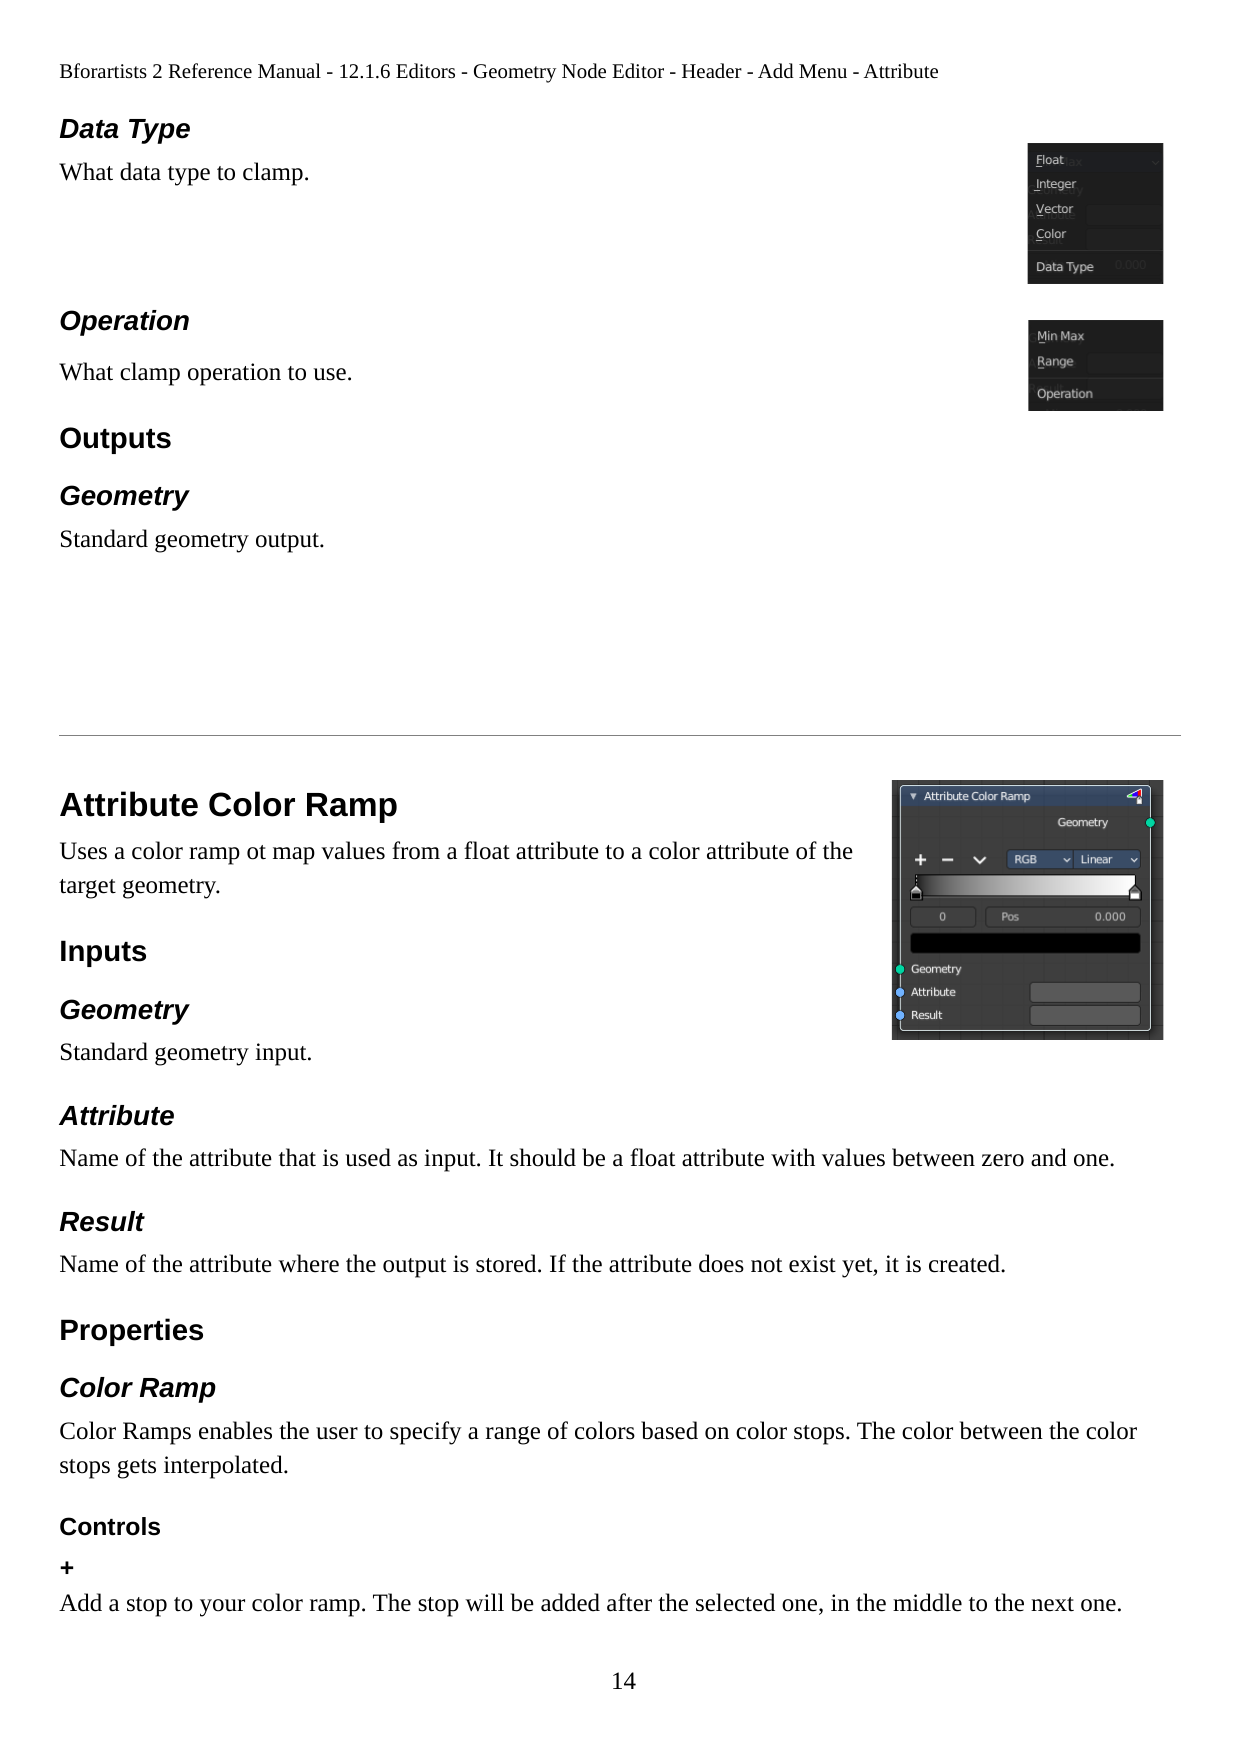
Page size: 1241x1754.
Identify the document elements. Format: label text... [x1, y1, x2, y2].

subtitle Geometry [59, 993, 891, 1025]
text Uses a color ramp ot map values from a float attribute to a color attribute of the target geometry. [59, 836, 891, 899]
subtitle [1164, 785, 1181, 824]
subtitle + [59, 1553, 1181, 1582]
subtitle Attribute Color Ramp [59, 785, 891, 824]
text Standard geometry output. [59, 524, 1181, 552]
text Operation [59, 304, 1181, 336]
text What data type to clamp. [59, 157, 1027, 186]
text Name of the attribute where the output is stored. If the attribute does not exist yet, it is created. [59, 1249, 1181, 1278]
subtitle Properties [59, 1313, 1181, 1347]
text Name of the attribute that is used as input. It should be a float attribute with values between zero and one. [59, 1143, 1181, 1172]
subtitle Data Type [59, 113, 1181, 144]
subtitle Result [59, 1205, 1181, 1237]
subtitle [1164, 934, 1181, 968]
subtitle Inputs [59, 934, 891, 968]
text [1164, 157, 1181, 186]
picture [1028, 320, 1164, 411]
text Add a stop to your color ramp. The stop will be added after the selected one, in the middle to the next one. [59, 1588, 1181, 1617]
subtitle Geometry [59, 479, 1181, 511]
picture [1027, 143, 1164, 284]
picture [891, 780, 1164, 1040]
text What clamp operation to use. [59, 357, 1028, 386]
subtitle Controls [59, 1512, 1181, 1541]
text Standard geometry input. [59, 1037, 1181, 1066]
subtitle Outputs [59, 421, 1181, 454]
subtitle [1164, 993, 1181, 1025]
subtitle Color Ramp [59, 1372, 1181, 1403]
subtitle Attribute [59, 1099, 1181, 1131]
text Color Ramps enables the user to specify a range of colors based on color stops. The color between the color stops gets interpolated. [59, 1416, 1181, 1479]
